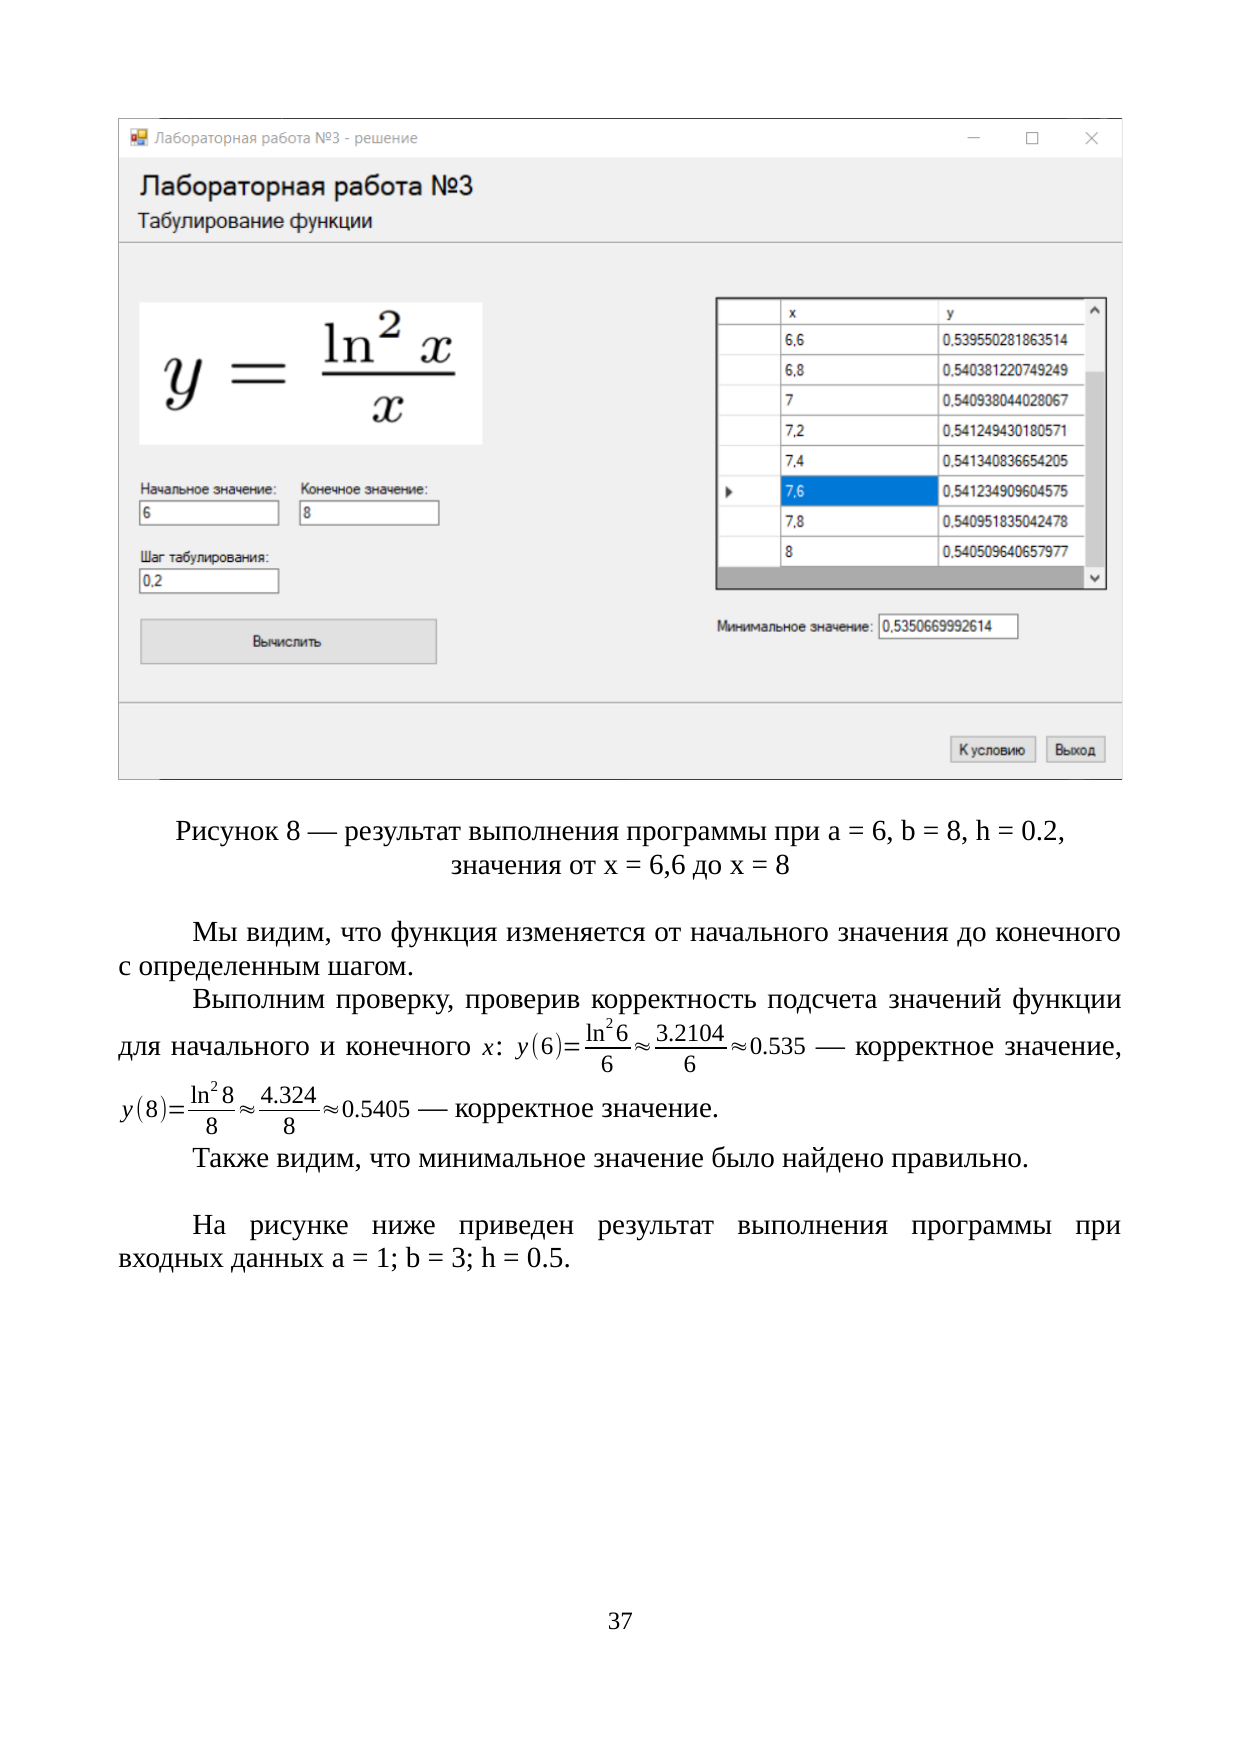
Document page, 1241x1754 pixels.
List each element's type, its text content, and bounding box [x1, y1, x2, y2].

text На рисунке ниже приведен результат выполнения программы при входных данных a = 1; b = 3; h = 0.5. [118, 1207, 1122, 1274]
text Выполним проверку, проверив корректность подсчета значений функции для начального и конечного : — корректное значение, — корректное значение. [118, 981, 1122, 1140]
picture [118, 118, 1123, 780]
text Также видим, что минимальное значение было найдено правильно. [118, 1140, 1122, 1173]
text Рисунок 8 — результат выполнения программы при a = 6, b = 8, h = 0.2, значения от x = 6,6 до x = 8 [118, 813, 1122, 881]
text Мы видим, что функция изменяется от начального значения до конечного с определенным шагом. [118, 914, 1122, 981]
